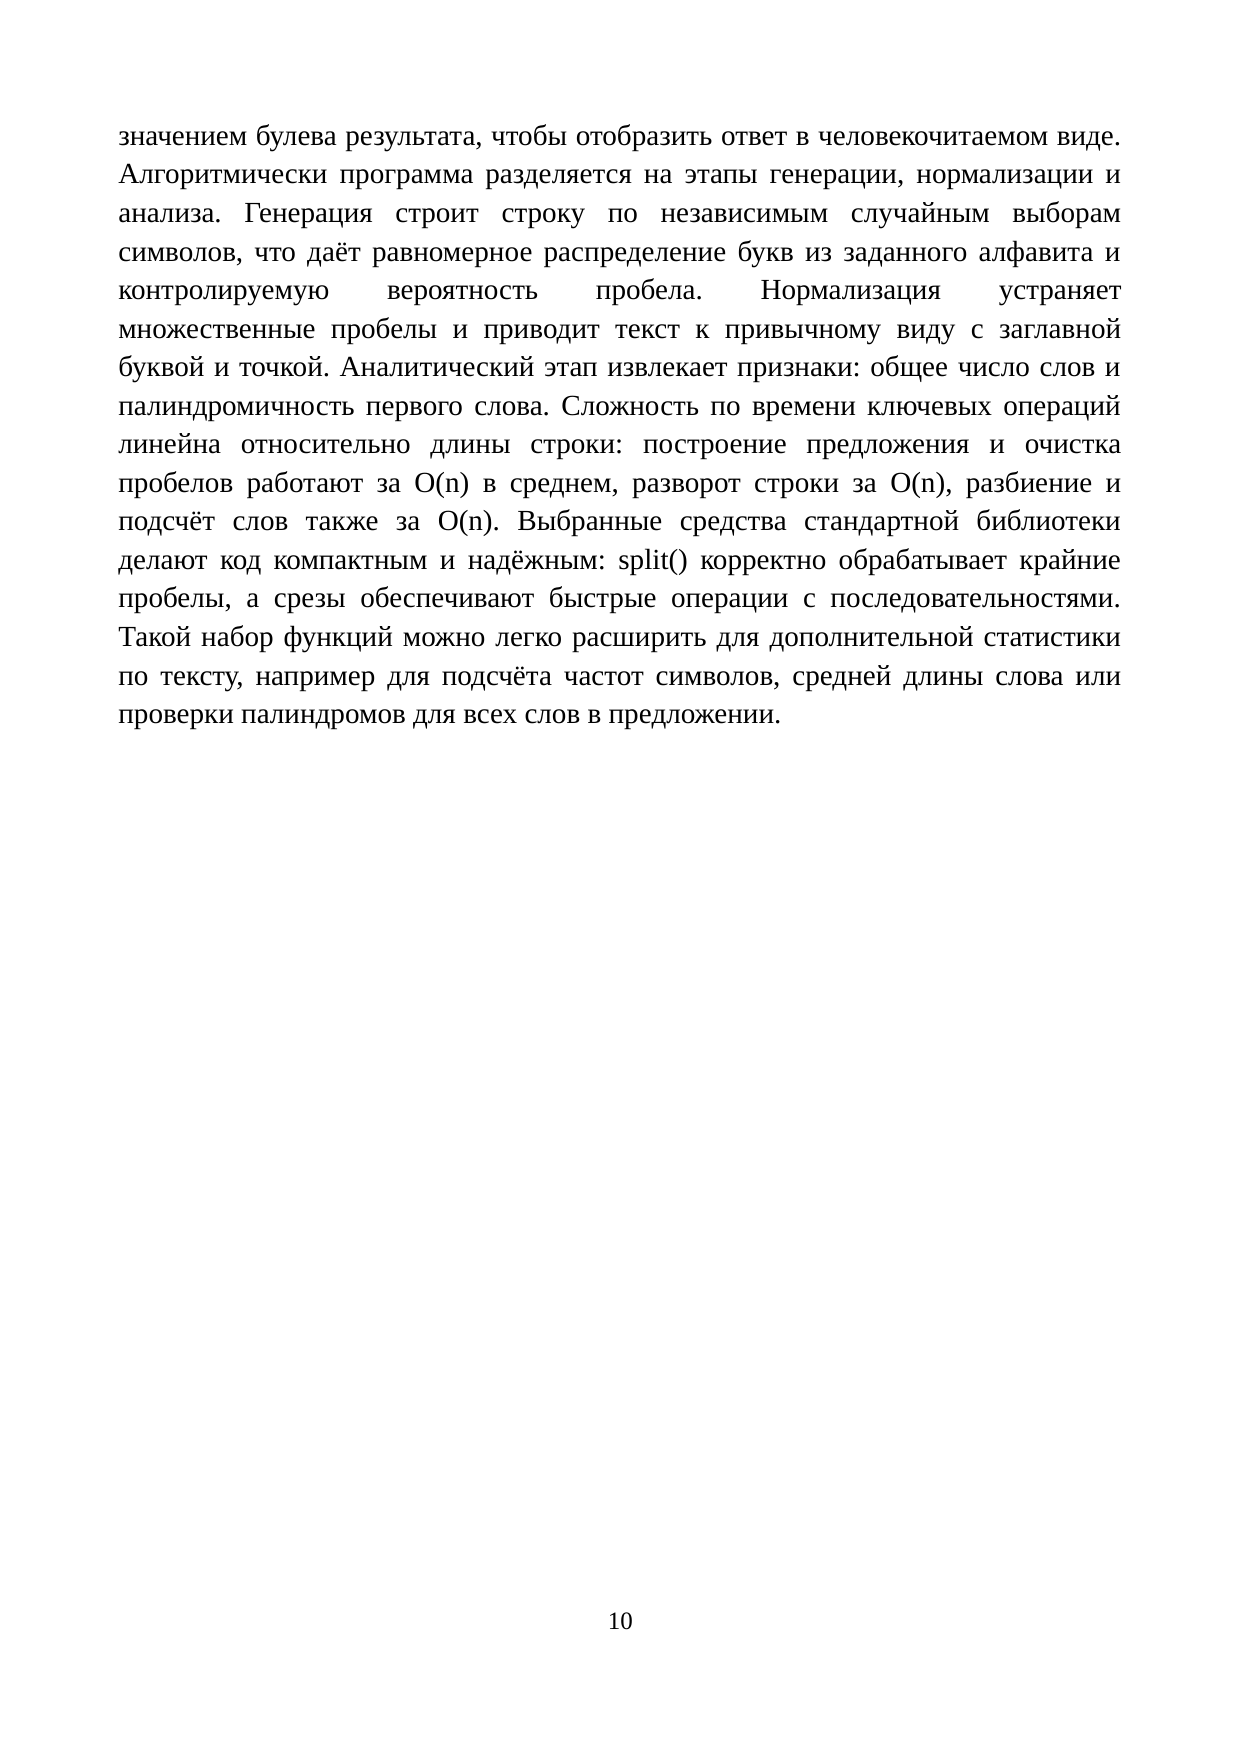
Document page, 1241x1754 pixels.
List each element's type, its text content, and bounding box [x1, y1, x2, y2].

text значением булева результата, чтобы отобразить ответ в человекочитаемом виде. Алгоритмически программа разделяется на этапы генерации, нормализации и анализа. Генерация строит строку по независимым случайным выборам символов, что даёт равномерное распределение букв из заданного алфавита и контролируемую вероятность пробела. Нормализация устраняет множественные пробелы и приводит текст к привычному виду с заглавной буквой и точкой. Аналитический этап извлекает признаки: общее число слов и палиндромичность первого слова. Сложность по времени ключевых операций линейна относительно длины строки: построение предложения и очистка пробелов работают за O(n) в среднем, разворот строки за O(n), разбиение и подсчёт слов также за O(n). Выбранные средства стандартной библиотеки делают код компактным и надёжным: split() корректно обрабатывает крайние пробелы, а срезы обеспечивают быстрые операции с последовательностями. Такой набор функций можно легко расширить для дополнительной статистики по тексту, например для подсчёта частот символов, средней длины слова или проверки палиндромов для всех слов в предложении. [118, 118, 1122, 730]
